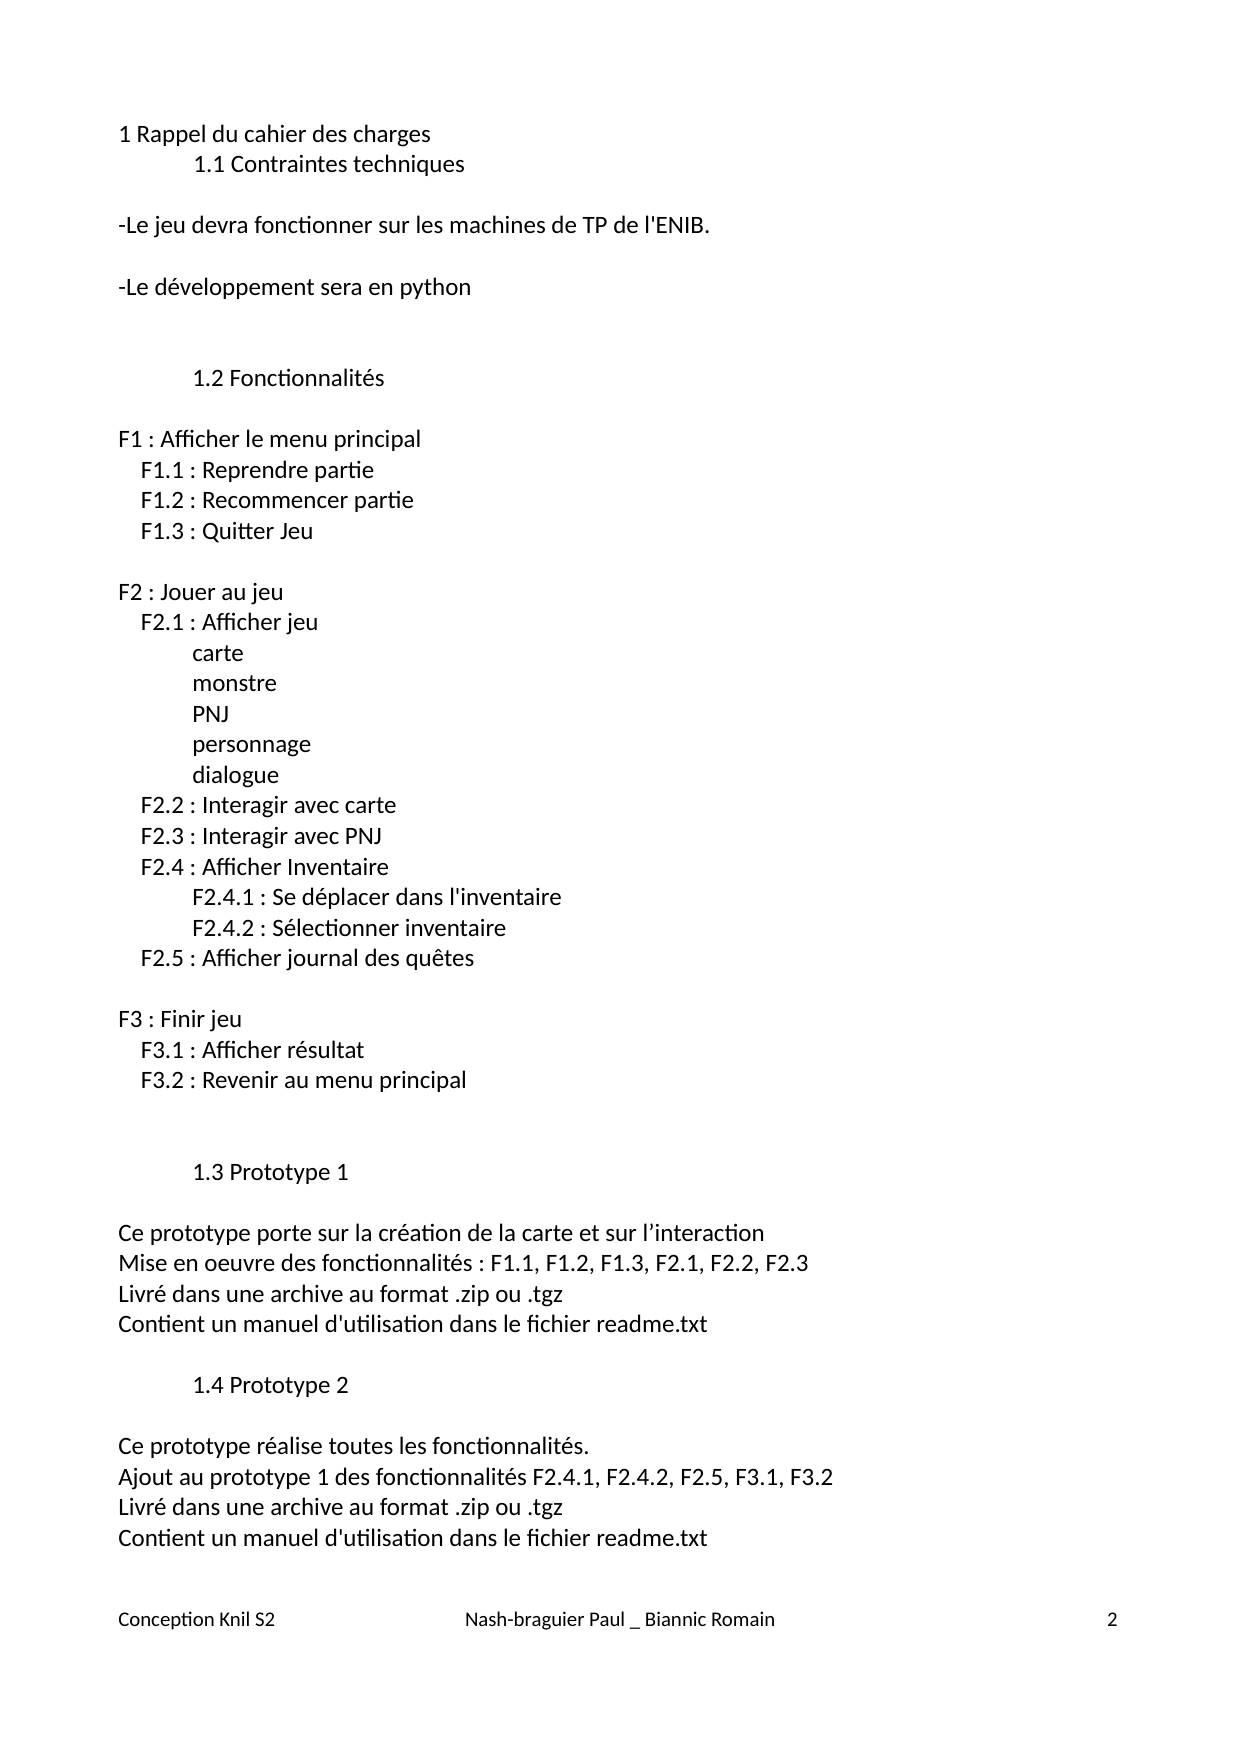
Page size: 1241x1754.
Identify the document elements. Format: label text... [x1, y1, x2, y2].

text 1.4 Prototype 2 Ce prototype réalise toutes les fonctionnalités. Ajout au prototype 1 des fonctionnalités F2.4.1, F2.4.2, F2.5, F3.1, F3.2 Livré dans une archive au format .zip ou .tgz Contient un manuel d'utilisation dans le fichier readme.txt [118, 1369, 1122, 1553]
text 1 Rappel du cahier des charges [118, 118, 1122, 149]
text F1 : Afficher le menu principal F1.1 : Reprendre partie F1.2 : Recommencer partie F1.3 : Quitter Jeu F2 : Jouer au jeu F2.1 : Afficher jeu carte monstre PNJ personnage dialogue F2.2 : Interagir avec carte F2.3 : Interagir avec PNJ F2.4 : Afficher Inventaire F2.4.1 : Se déplacer dans l'inventaire F2.4.2 : Sélectionner inventaire F2.5 : Afficher journal des quêtes F3 : Finir jeu F3.1 : Afficher résultat F3.2 : Revenir au menu principal [118, 423, 1122, 1095]
text 1.2 Fonctionnalités [118, 362, 1122, 393]
text -Le jeu devra fonctionner sur les machines de TP de l'ENIB. [118, 210, 1122, 240]
text 1.3 Prototype 1 Ce prototype porte sur la création de la carte et sur l’interaction Mise en oeuvre des fonctionnalités : F1.1, F1.2, F1.3, F2.1, F2.2, F2.3 Livré dans une archive au format .zip ou .tgz Contient un manuel d'utilisation dans le fichier readme.txt [118, 1156, 1122, 1339]
text -Le développement sera en python [118, 240, 1122, 301]
list Contraintes techniques [193, 149, 1122, 179]
